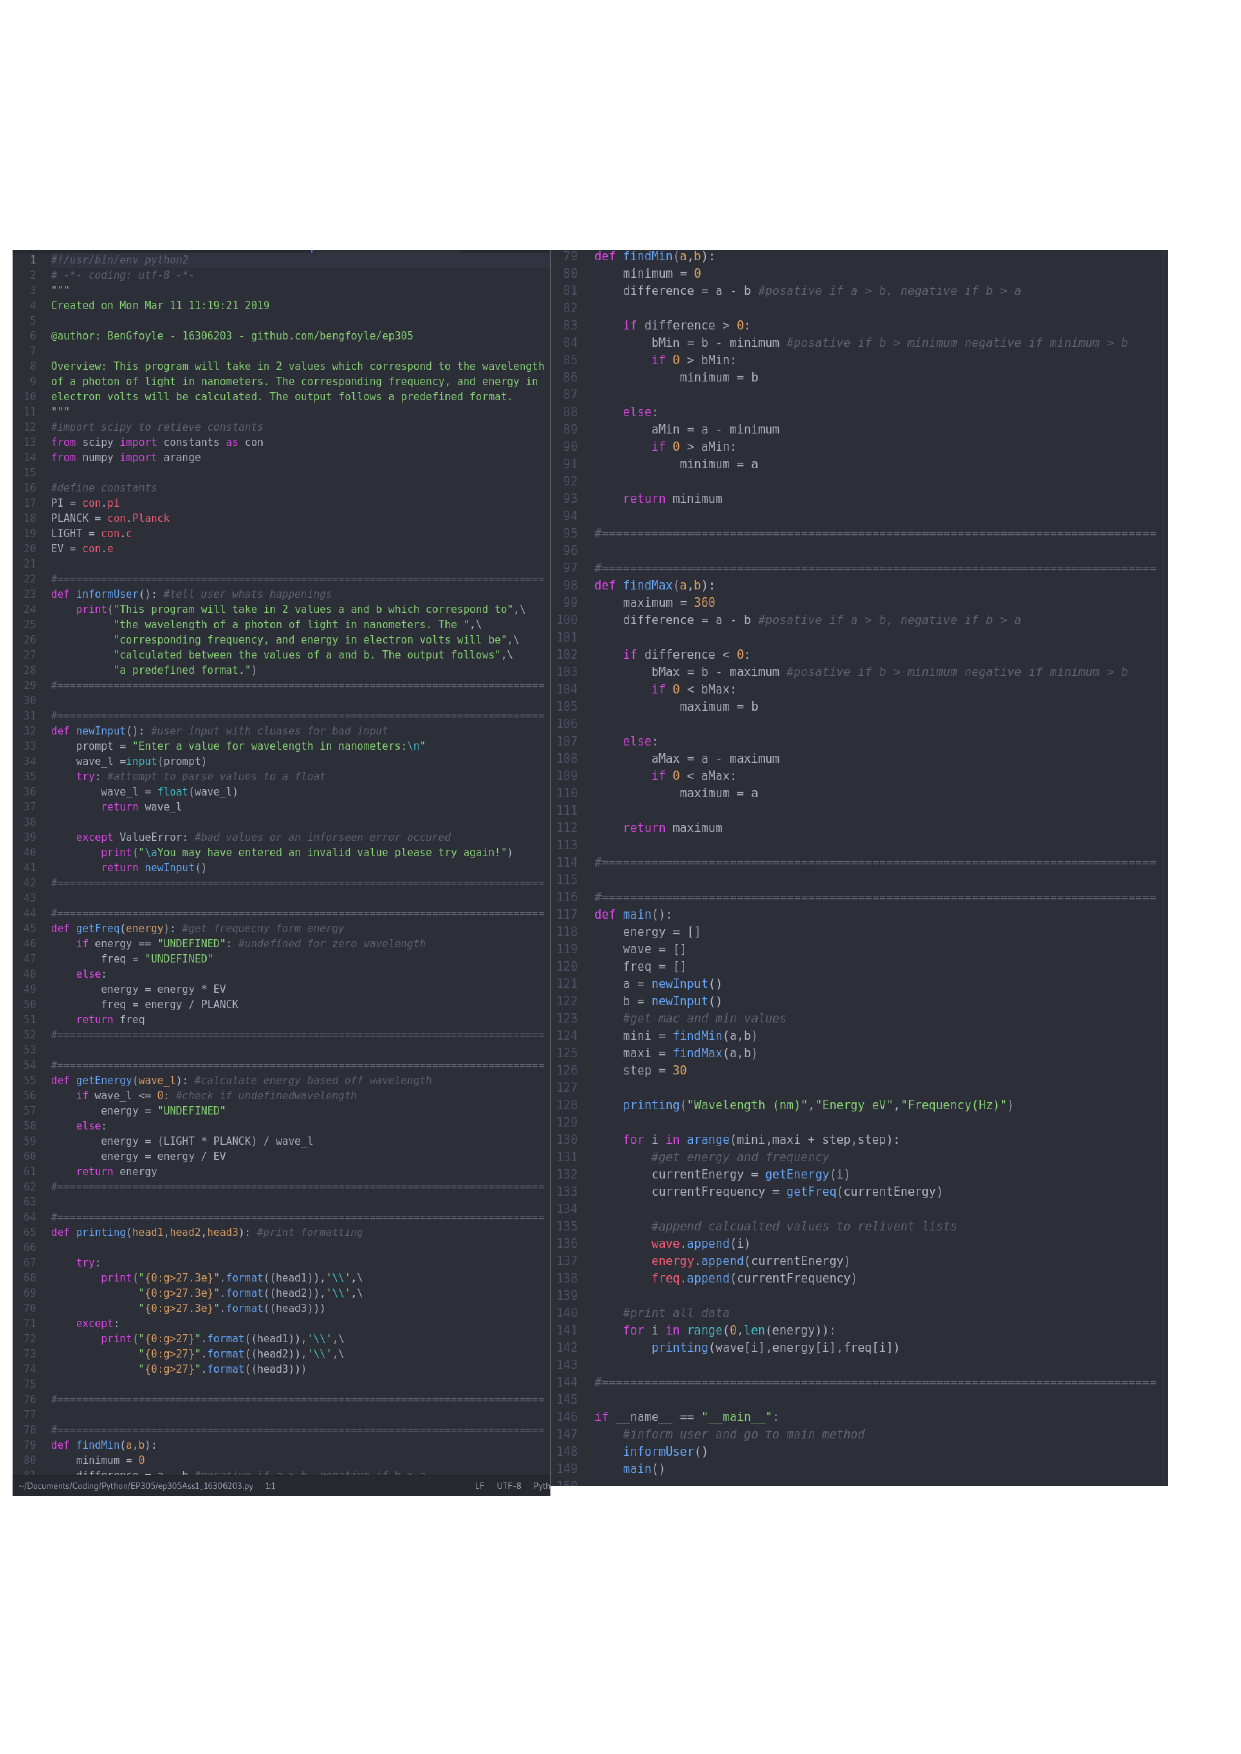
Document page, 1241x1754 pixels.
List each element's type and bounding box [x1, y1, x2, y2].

picture [12, 250, 1168, 1496]
